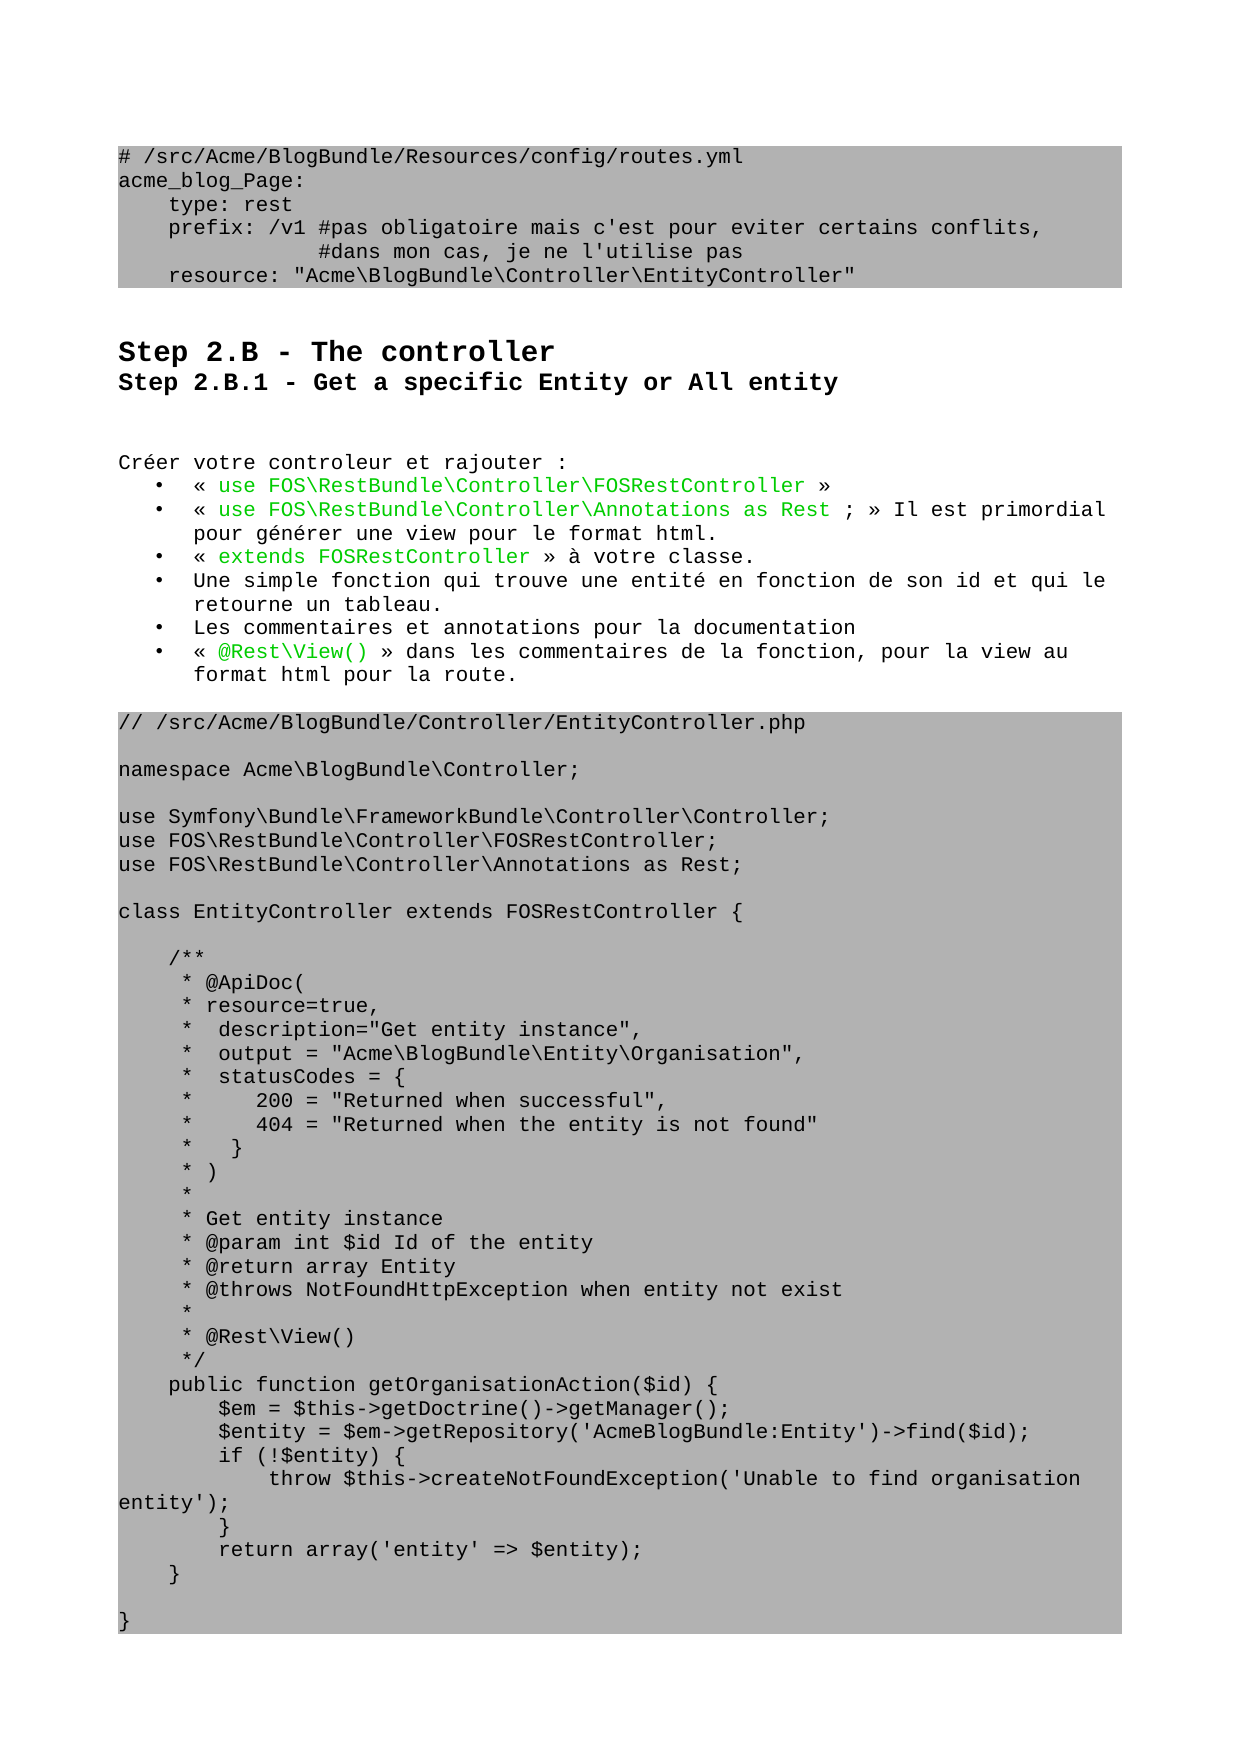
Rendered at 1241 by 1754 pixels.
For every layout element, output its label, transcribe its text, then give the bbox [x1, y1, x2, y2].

text * [118, 1185, 1122, 1208]
text * @throws NotFoundHttpException when entity not exist [118, 1279, 1122, 1303]
text * statusCodes = { [118, 1066, 1122, 1090]
text public function getOrganisationAction($id) { [118, 1374, 1122, 1397]
text resource: "Acme\BlogBundle\Controller\EntityController" [118, 265, 1122, 288]
text * [118, 1303, 1122, 1327]
text * output = "Acme\BlogBundle\Entity\Organisation", [118, 1043, 1122, 1066]
text class EntityController extends FOSRestController { [118, 901, 1122, 924]
text * @return array Entity [118, 1256, 1122, 1279]
text * @param int $id Id of the entity [118, 1232, 1122, 1256]
list « use FOS\RestBundle\Controller\FOSRestController » [156, 475, 1122, 499]
text } [118, 1563, 1122, 1587]
text * Get entity instance [118, 1208, 1122, 1232]
list Une simple fonction qui trouve une entité en fonction de son id et qui le retourne un tableau. [156, 570, 1122, 617]
text return array('entity' => $entity); [118, 1539, 1122, 1563]
text } [118, 1610, 1122, 1634]
list Les commentaires et annotations pour la documentation [156, 617, 1122, 641]
text * 404 = "Returned when the entity is not found" [118, 1114, 1122, 1137]
text namespace Acme\BlogBundle\Controller; [118, 759, 1122, 783]
text use Symfony\Bundle\FrameworkBundle\Controller\Controller; [118, 806, 1122, 830]
text if (!$entity) { [118, 1445, 1122, 1468]
text * @Rest\View() [118, 1327, 1122, 1350]
list « @Rest\View() » dans les commentaires de la fonction, pour la view au format html pour la route. [156, 641, 1122, 688]
text $entity = $em->getRepository('AcmeBlogBundle:Entity')->find($id); [118, 1421, 1122, 1445]
list « extends FOSRestController » à votre classe. [156, 546, 1122, 570]
text throw $this->createNotFoundException('Unable to find organisation entity'); [118, 1468, 1122, 1516]
text // /src/Acme/BlogBundle/Controller/EntityController.php [118, 712, 1122, 735]
text * } [118, 1137, 1122, 1161]
list « use FOS\RestBundle\Controller\Annotations as Rest ; » Il est primordial pour générer une view pour le format html. [156, 499, 1122, 546]
text use FOS\RestBundle\Controller\Annotations as Rest; [118, 854, 1122, 877]
text prefix: /v1 #pas obligatoire mais c'est pour eviter certains conflits, #dans mon cas, je ne l'utilise pas [118, 217, 1122, 265]
text acme_blog_Page: [118, 170, 1122, 194]
text type: rest [118, 194, 1122, 217]
text # /src/Acme/BlogBundle/Resources/config/routes.yml [118, 146, 1122, 170]
text /** [118, 948, 1122, 972]
text * resource=true, [118, 996, 1122, 1019]
text * description="Get entity instance", [118, 1019, 1122, 1043]
text Créer votre controleur et rajouter : [118, 452, 1122, 475]
text $em = $this->getDoctrine()->getManager(); [118, 1397, 1122, 1421]
text use FOS\RestBundle\Controller\FOSRestController; [118, 830, 1122, 854]
text * @ApiDoc( [118, 972, 1122, 996]
text * 200 = "Returned when successful", [118, 1090, 1122, 1114]
text */ [118, 1350, 1122, 1374]
subtitle Step 2.B - The controller Step 2.B.1 - Get a specific Entity or All entity [118, 337, 1122, 398]
text * ) [118, 1161, 1122, 1185]
text } [118, 1516, 1122, 1539]
